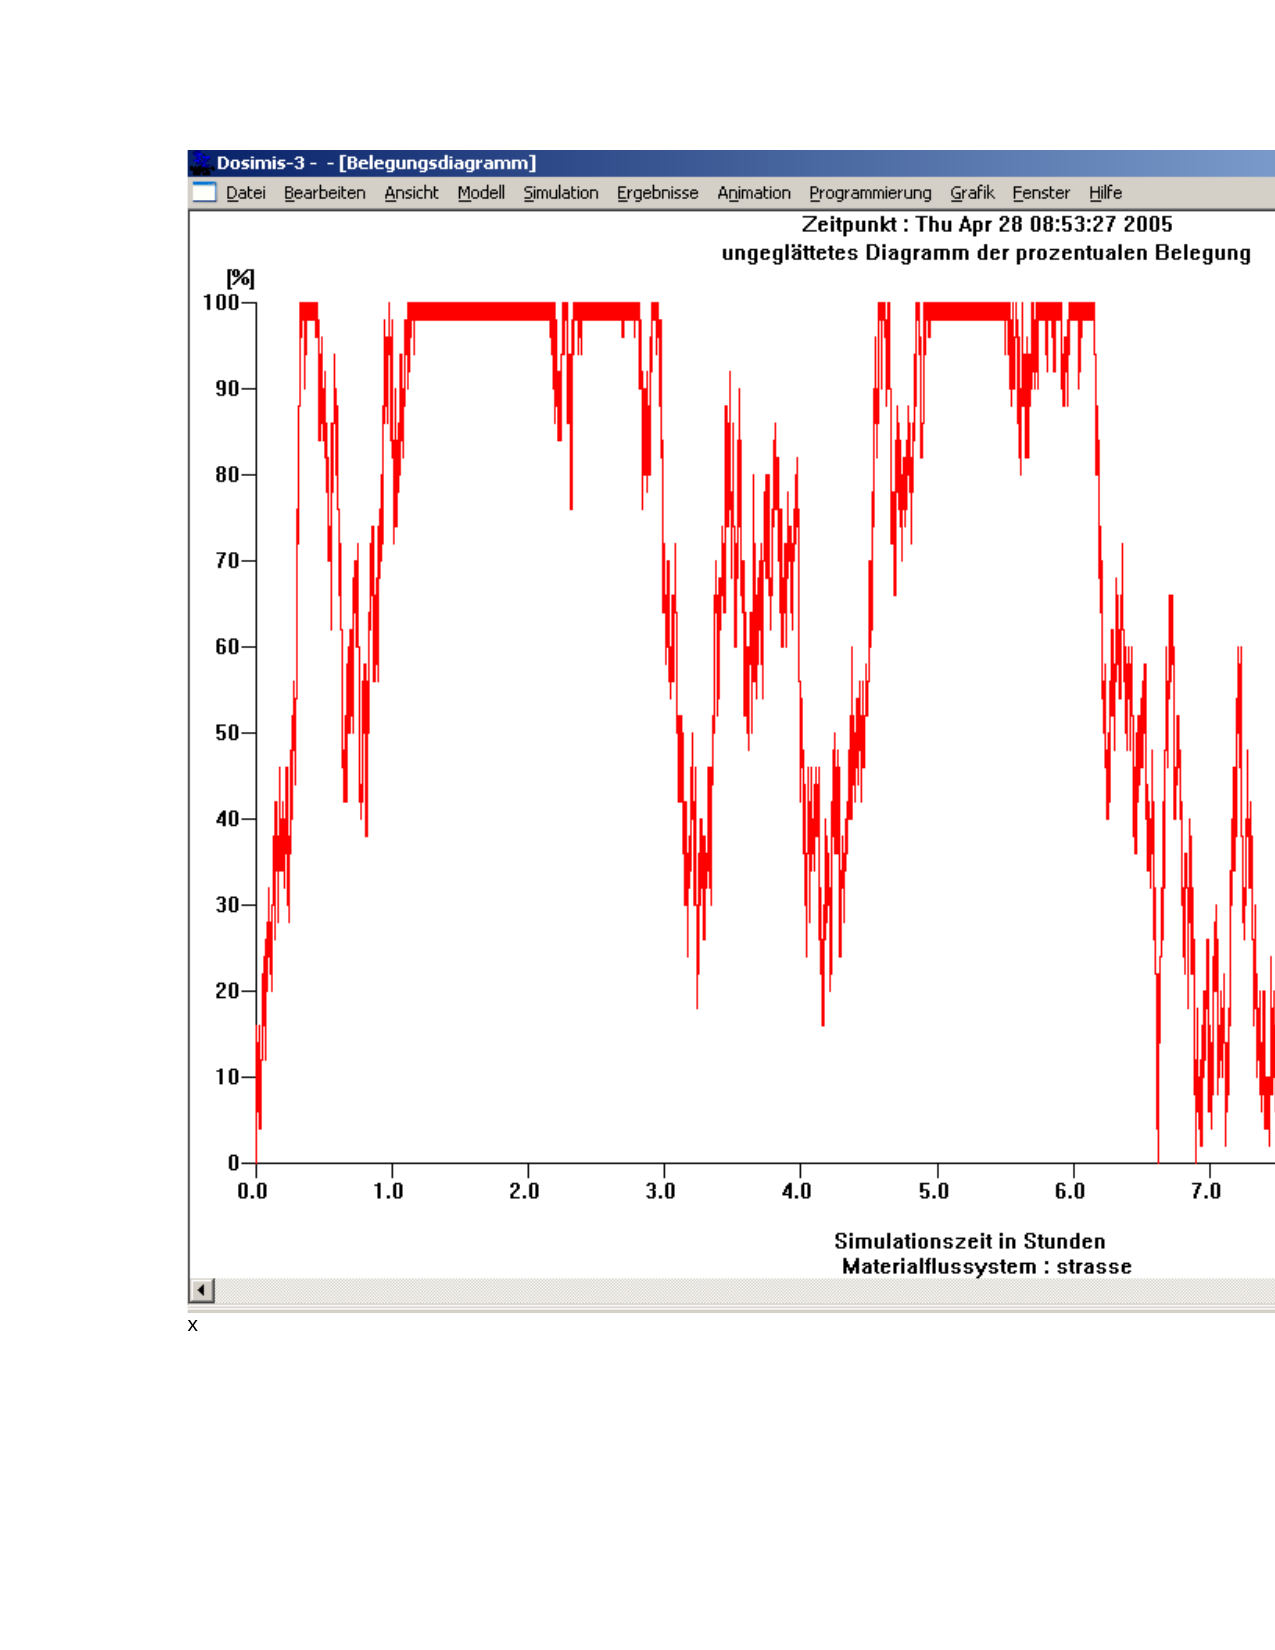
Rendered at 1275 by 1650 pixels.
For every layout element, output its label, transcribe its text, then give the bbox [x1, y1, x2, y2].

text x [187, 1313, 1087, 1336]
